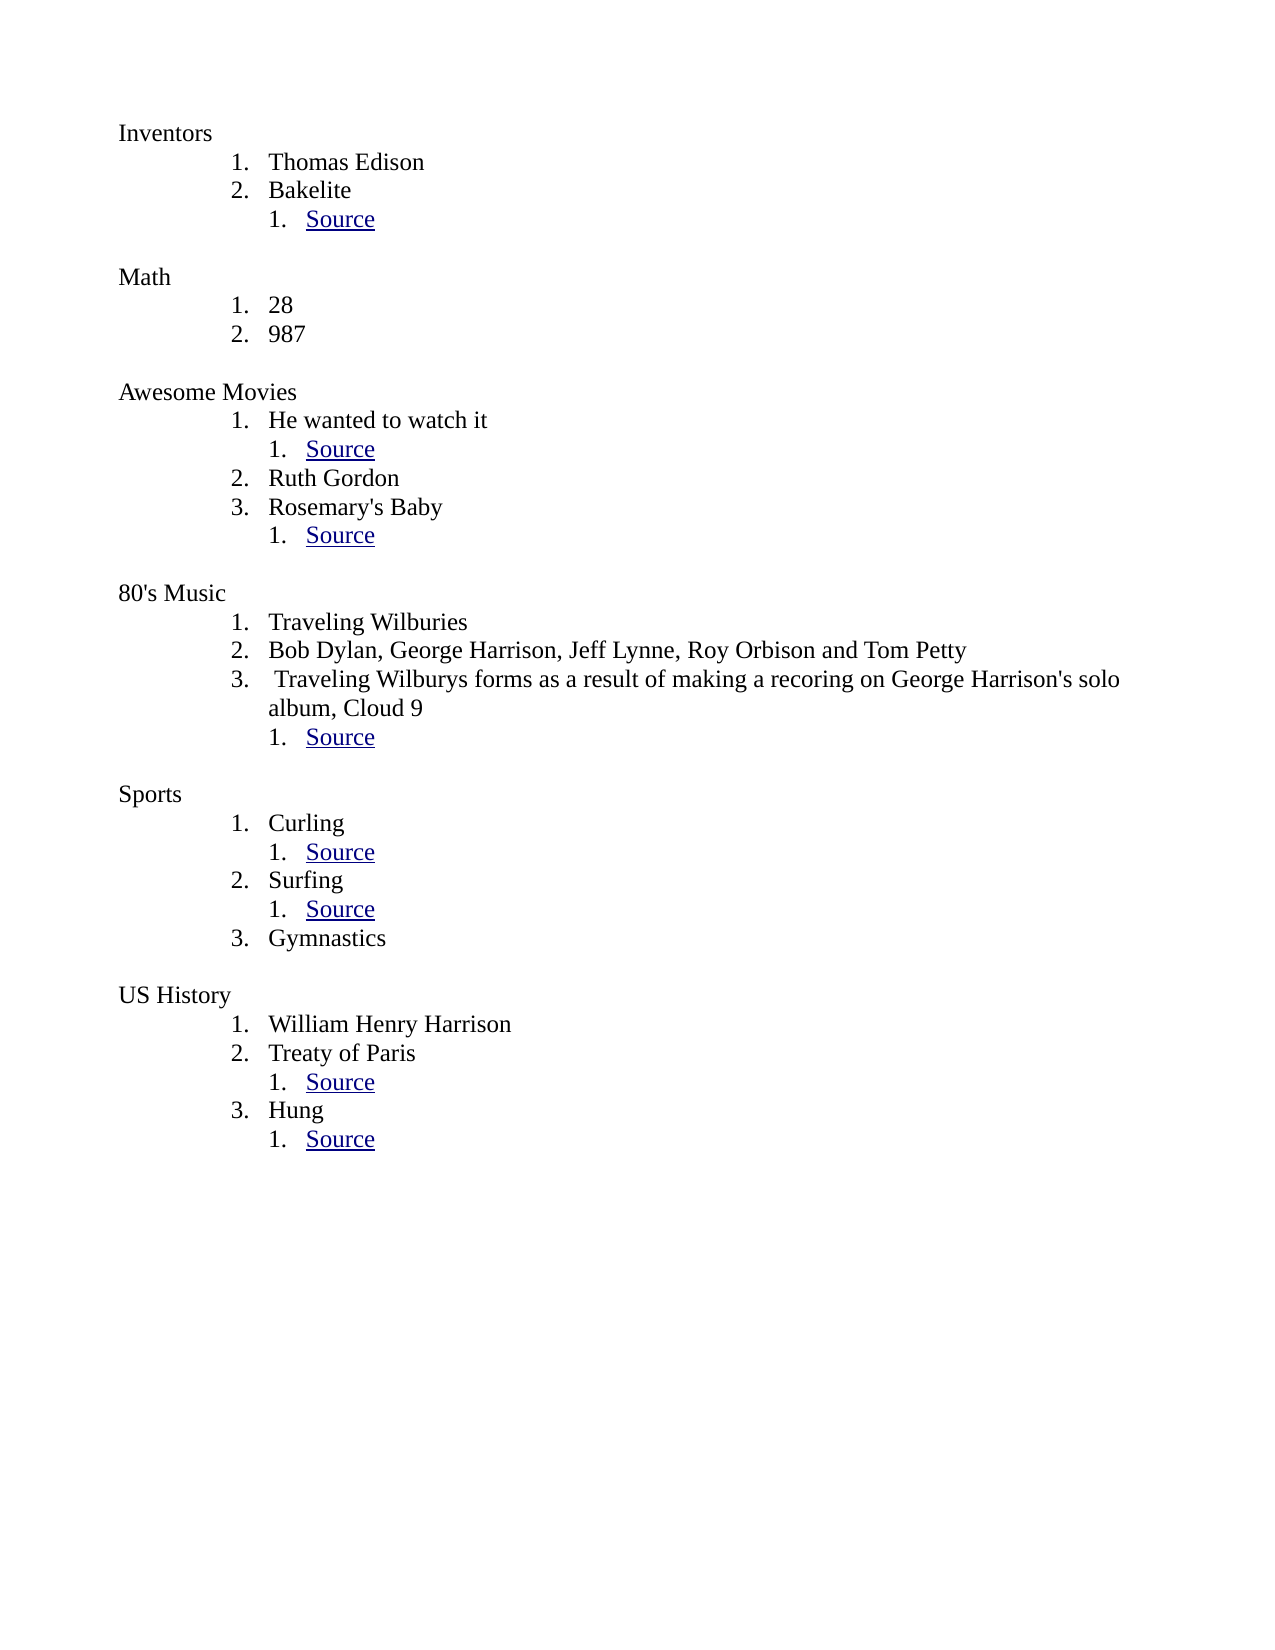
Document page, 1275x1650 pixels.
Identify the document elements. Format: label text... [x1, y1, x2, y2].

list Source [268, 837, 1157, 866]
list 28 [231, 291, 1157, 319]
list Source [268, 1124, 1157, 1153]
text Math [118, 262, 1157, 291]
text 80's Music [118, 578, 1157, 607]
list Traveling Wilburies [231, 607, 1157, 636]
list He wanted to watch it [231, 406, 1157, 434]
text US History [118, 981, 1157, 1009]
list Source [268, 521, 1157, 549]
text Awesome Movies [118, 377, 1157, 406]
list 987 [231, 319, 1157, 348]
text Inventors [118, 118, 1157, 147]
list Rosemary's Baby [231, 492, 1157, 521]
list William Henry Harrison [231, 1009, 1157, 1038]
list Traveling Wilburys forms as a result of making a recoring on George Harrison's solo album, Cloud 9 [231, 664, 1157, 722]
list Thomas Edison [231, 147, 1157, 176]
list Source [268, 434, 1157, 463]
list Surfing [231, 866, 1157, 894]
list Treaty of Paris [231, 1038, 1157, 1067]
list Curling [231, 808, 1157, 837]
list Source [268, 204, 1157, 233]
list Gymnastics [231, 923, 1157, 952]
list Bob Dylan, George Harrison, Jeff Lynne, Roy Orbison and Tom Petty [231, 636, 1157, 664]
list Hung [231, 1096, 1157, 1124]
list Ruth Gordon [231, 463, 1157, 492]
list Source [268, 894, 1157, 923]
list Bakelite [231, 176, 1157, 204]
list Source [268, 1067, 1157, 1096]
list Source [268, 722, 1157, 751]
text Sports [118, 779, 1157, 808]
